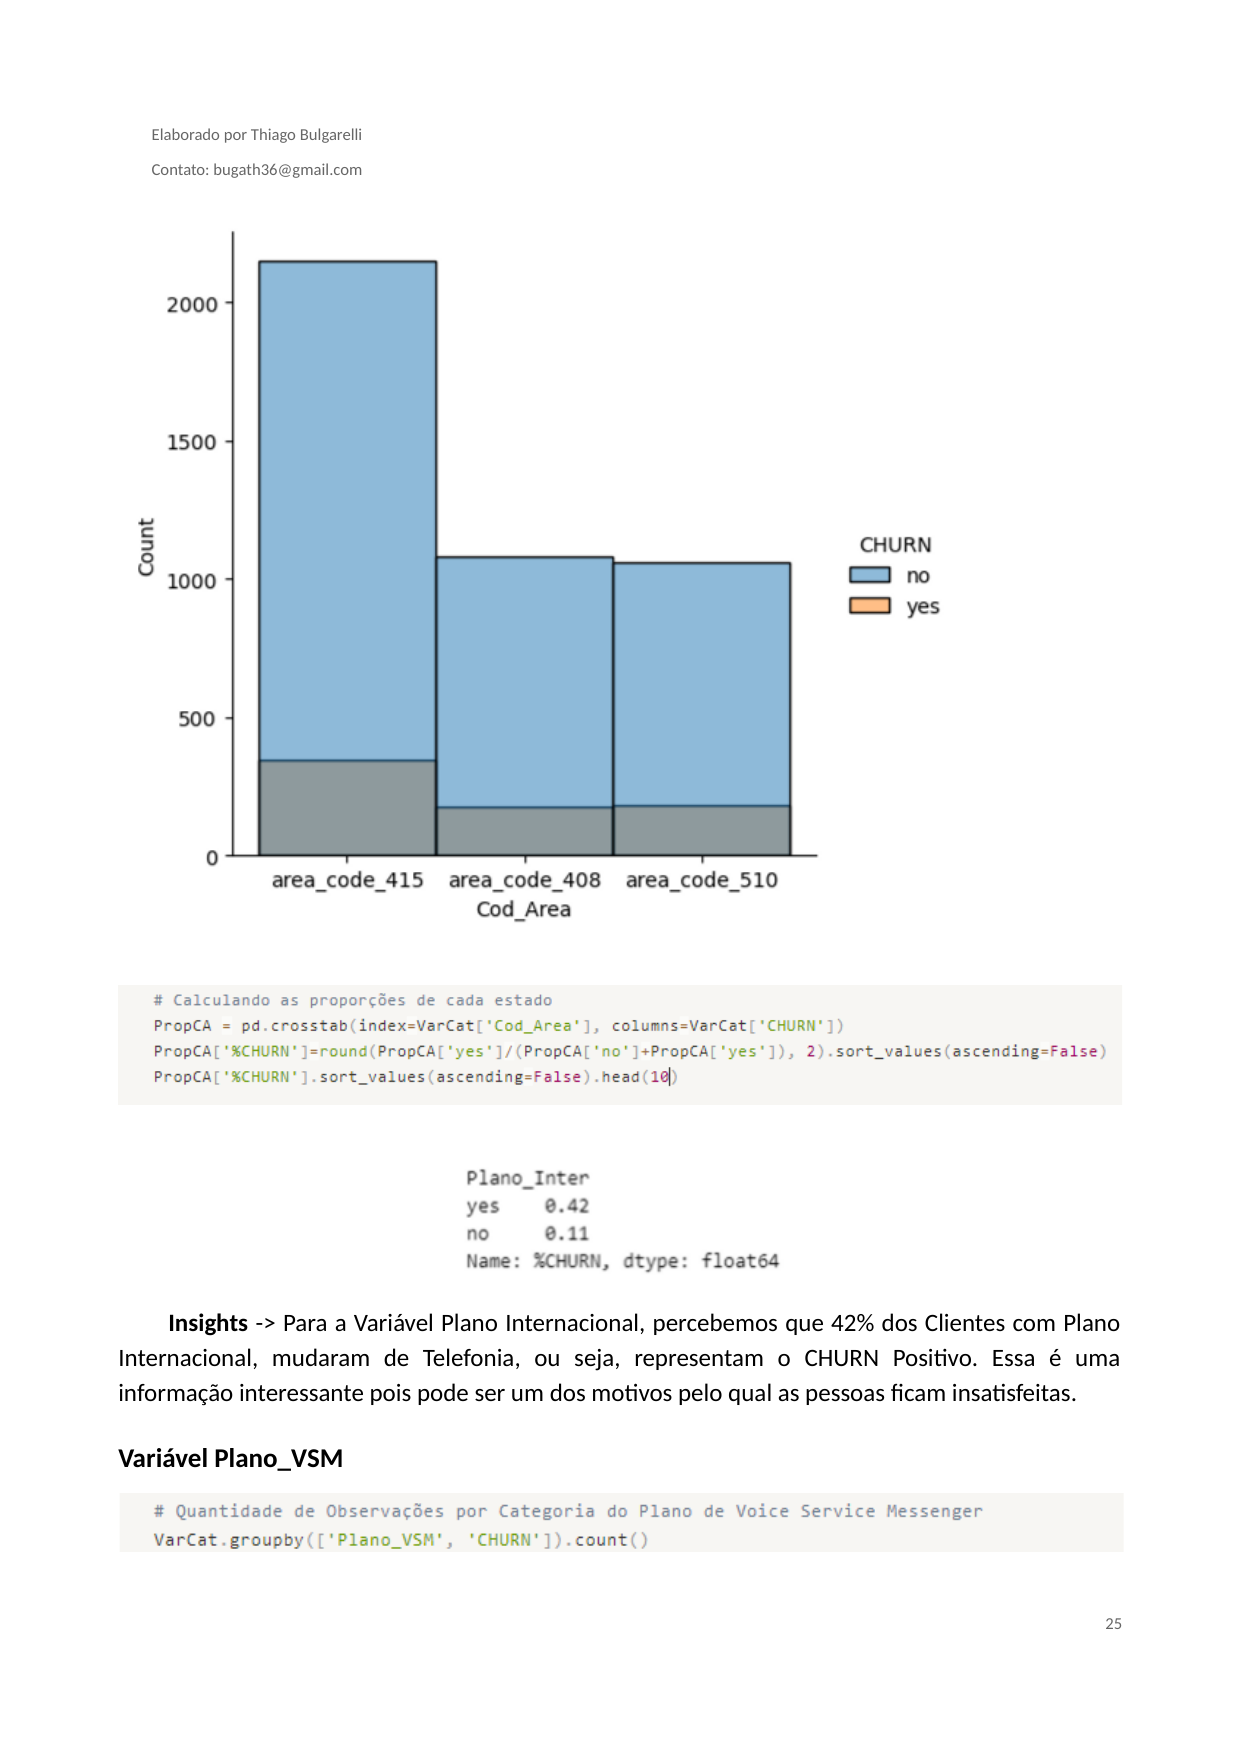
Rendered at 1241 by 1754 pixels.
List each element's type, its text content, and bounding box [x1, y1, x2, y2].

picture [118, 985, 1123, 1105]
subtitle Variável Plano_VSM [118, 1442, 1122, 1474]
picture [118, 209, 1123, 931]
picture [119, 1493, 1124, 1552]
picture [449, 1158, 791, 1282]
text Insights -> Para a Variável Plano Internacional, percebemos que 42% dos Clientes com Plano Internacional, mudaram de Telefonia, ou seja, representam o CHURN Positivo. Essa é uma informação interessante pois pode ser um dos motivos pelo qual as pessoas ficam insatisfeitas. [118, 1307, 1122, 1408]
